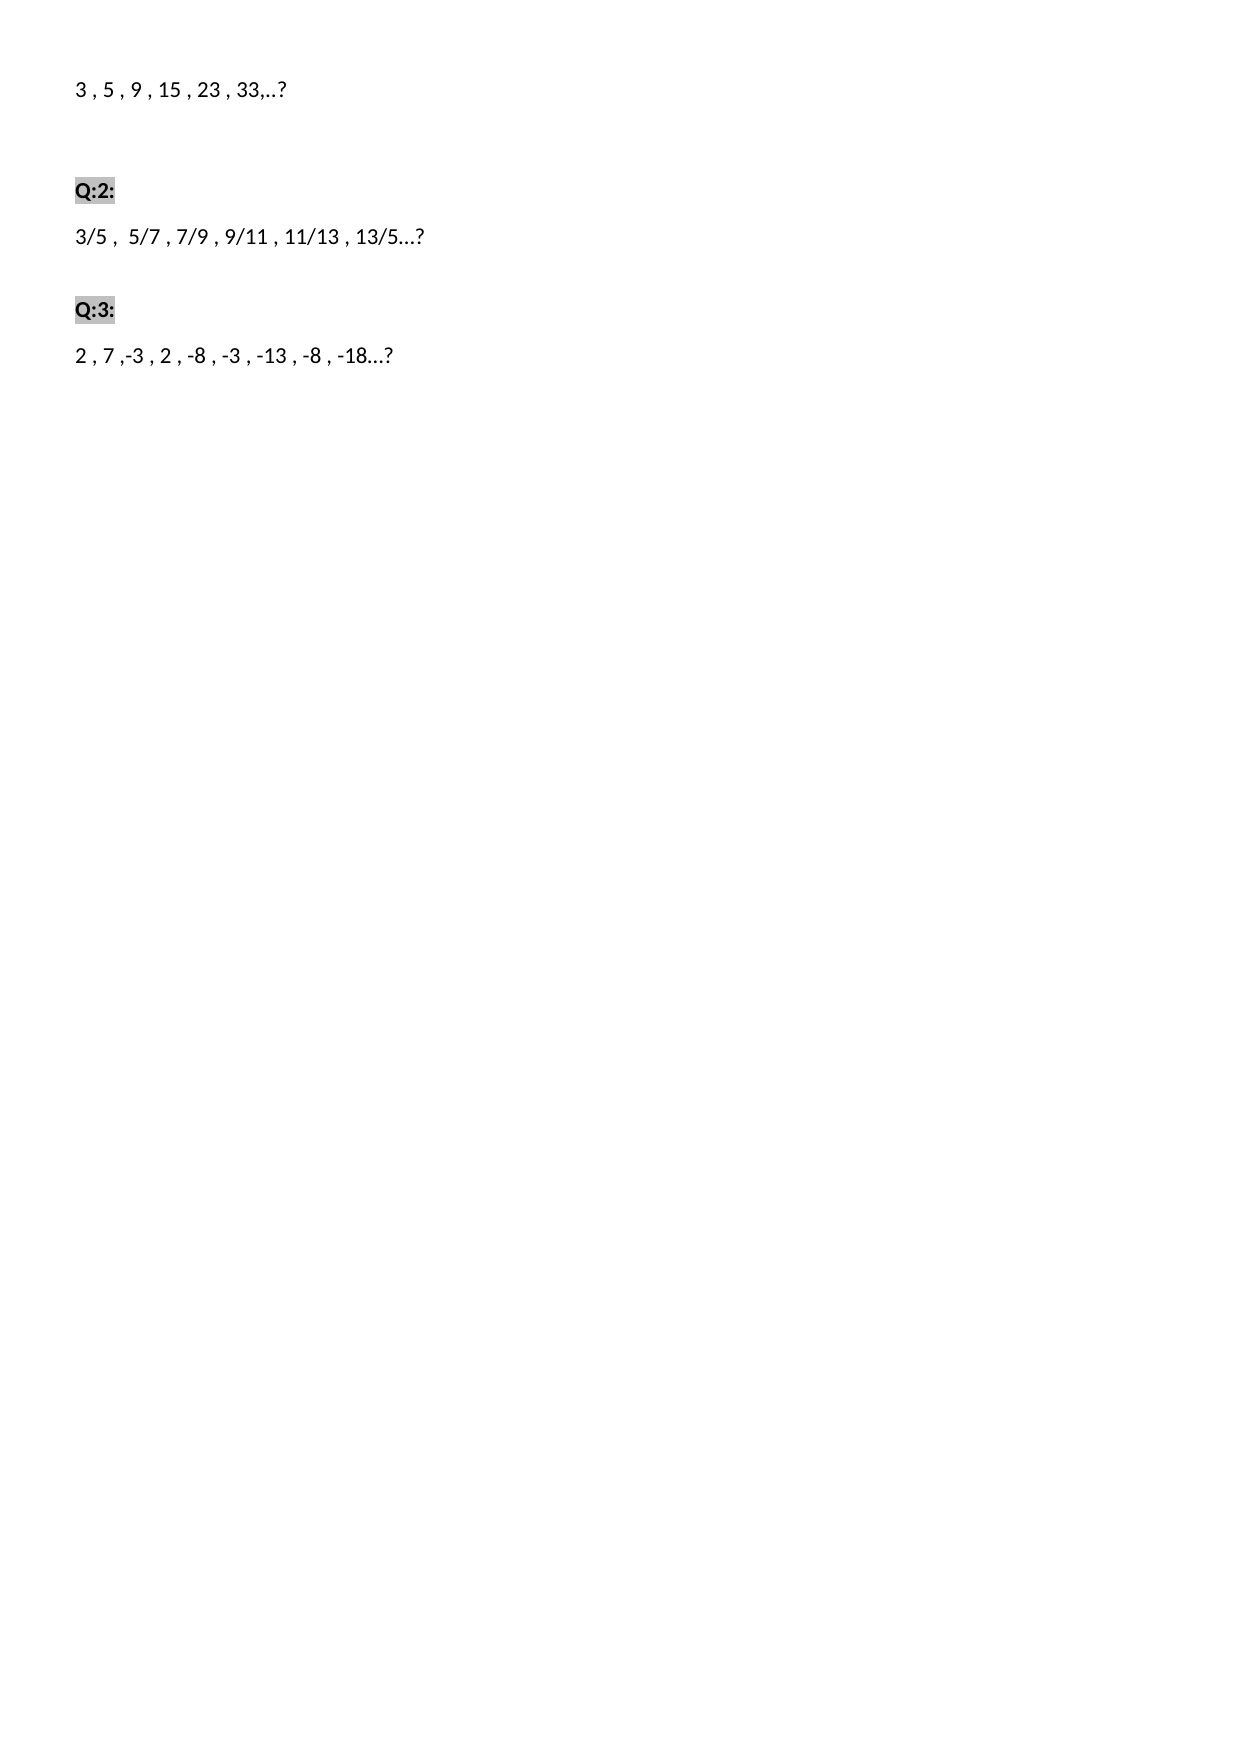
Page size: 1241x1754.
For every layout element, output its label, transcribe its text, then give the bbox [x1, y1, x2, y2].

text Q:3: [75, 296, 1165, 324]
text 2 , 7 ,-3 , 2 , -8 , -3 , -13 , -8 , -18…? [75, 341, 1165, 369]
text Q:2: [75, 177, 1165, 204]
text 3 , 5 , 9 , 15 , 23 , 33,..? [75, 75, 1165, 103]
text 3/5 , 5/7 , 7/9 , 9/11 , 11/13 , 13/5…? [75, 222, 1165, 250]
